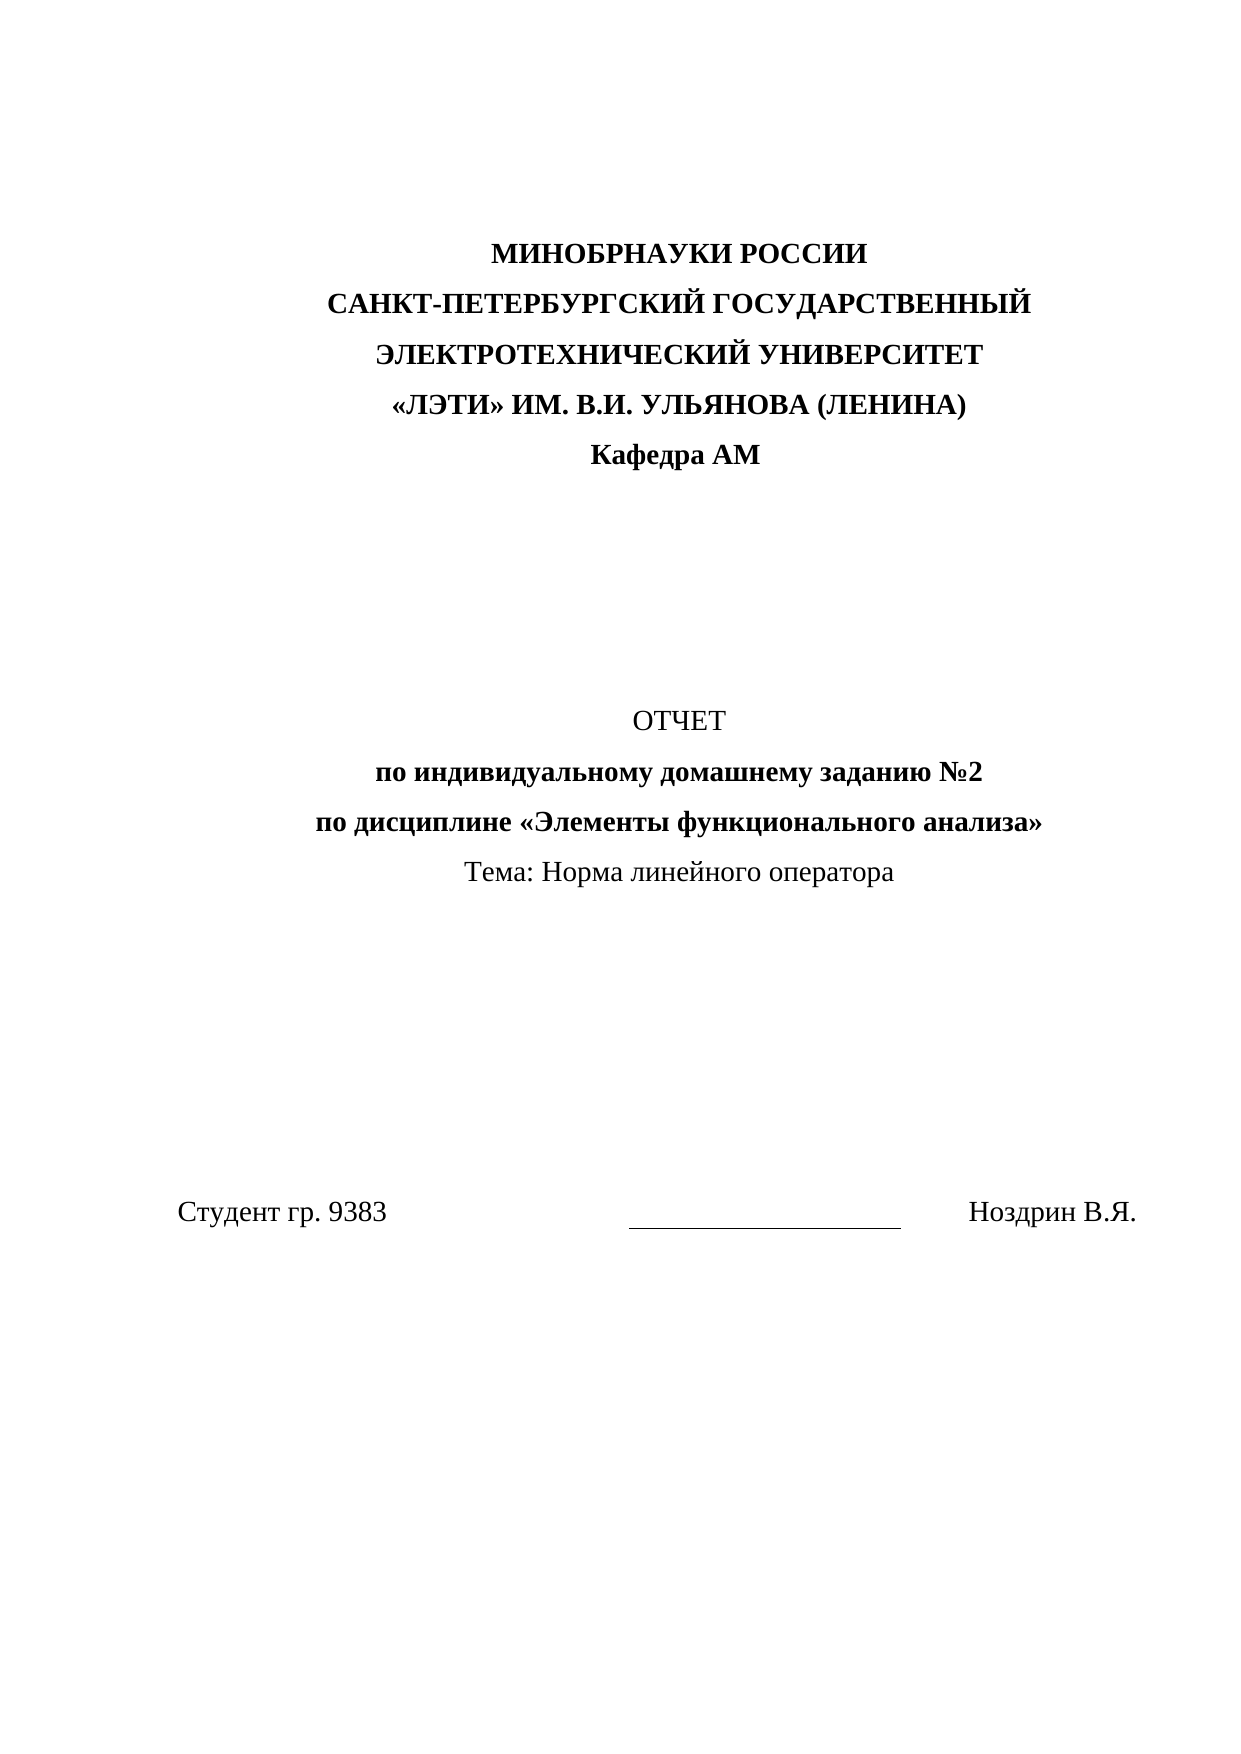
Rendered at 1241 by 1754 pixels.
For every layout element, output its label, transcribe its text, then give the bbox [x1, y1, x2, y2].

text отчет [177, 703, 1181, 737]
text Кафедра АМ [177, 437, 1181, 471]
table_header Ноздрин В.Я. [901, 1164, 1203, 1227]
text «ЛЭТИ» им. В.И. Ульянова (Ленина) [177, 387, 1181, 421]
text электротехнический университет [177, 337, 1181, 370]
text Тема: Норма линейного оператора [177, 854, 1181, 888]
table_header Студент гр. 9383 [177, 1164, 629, 1227]
text МИНОБРНАУКИ РОССИИ [177, 236, 1181, 270]
text Санкт-Петербургский государственный [177, 287, 1181, 320]
text по дисциплине «Элементы функционального анализа» [177, 804, 1181, 838]
text по индивидуальному домашнему заданию №2 [177, 754, 1181, 787]
table_header [629, 1164, 901, 1227]
